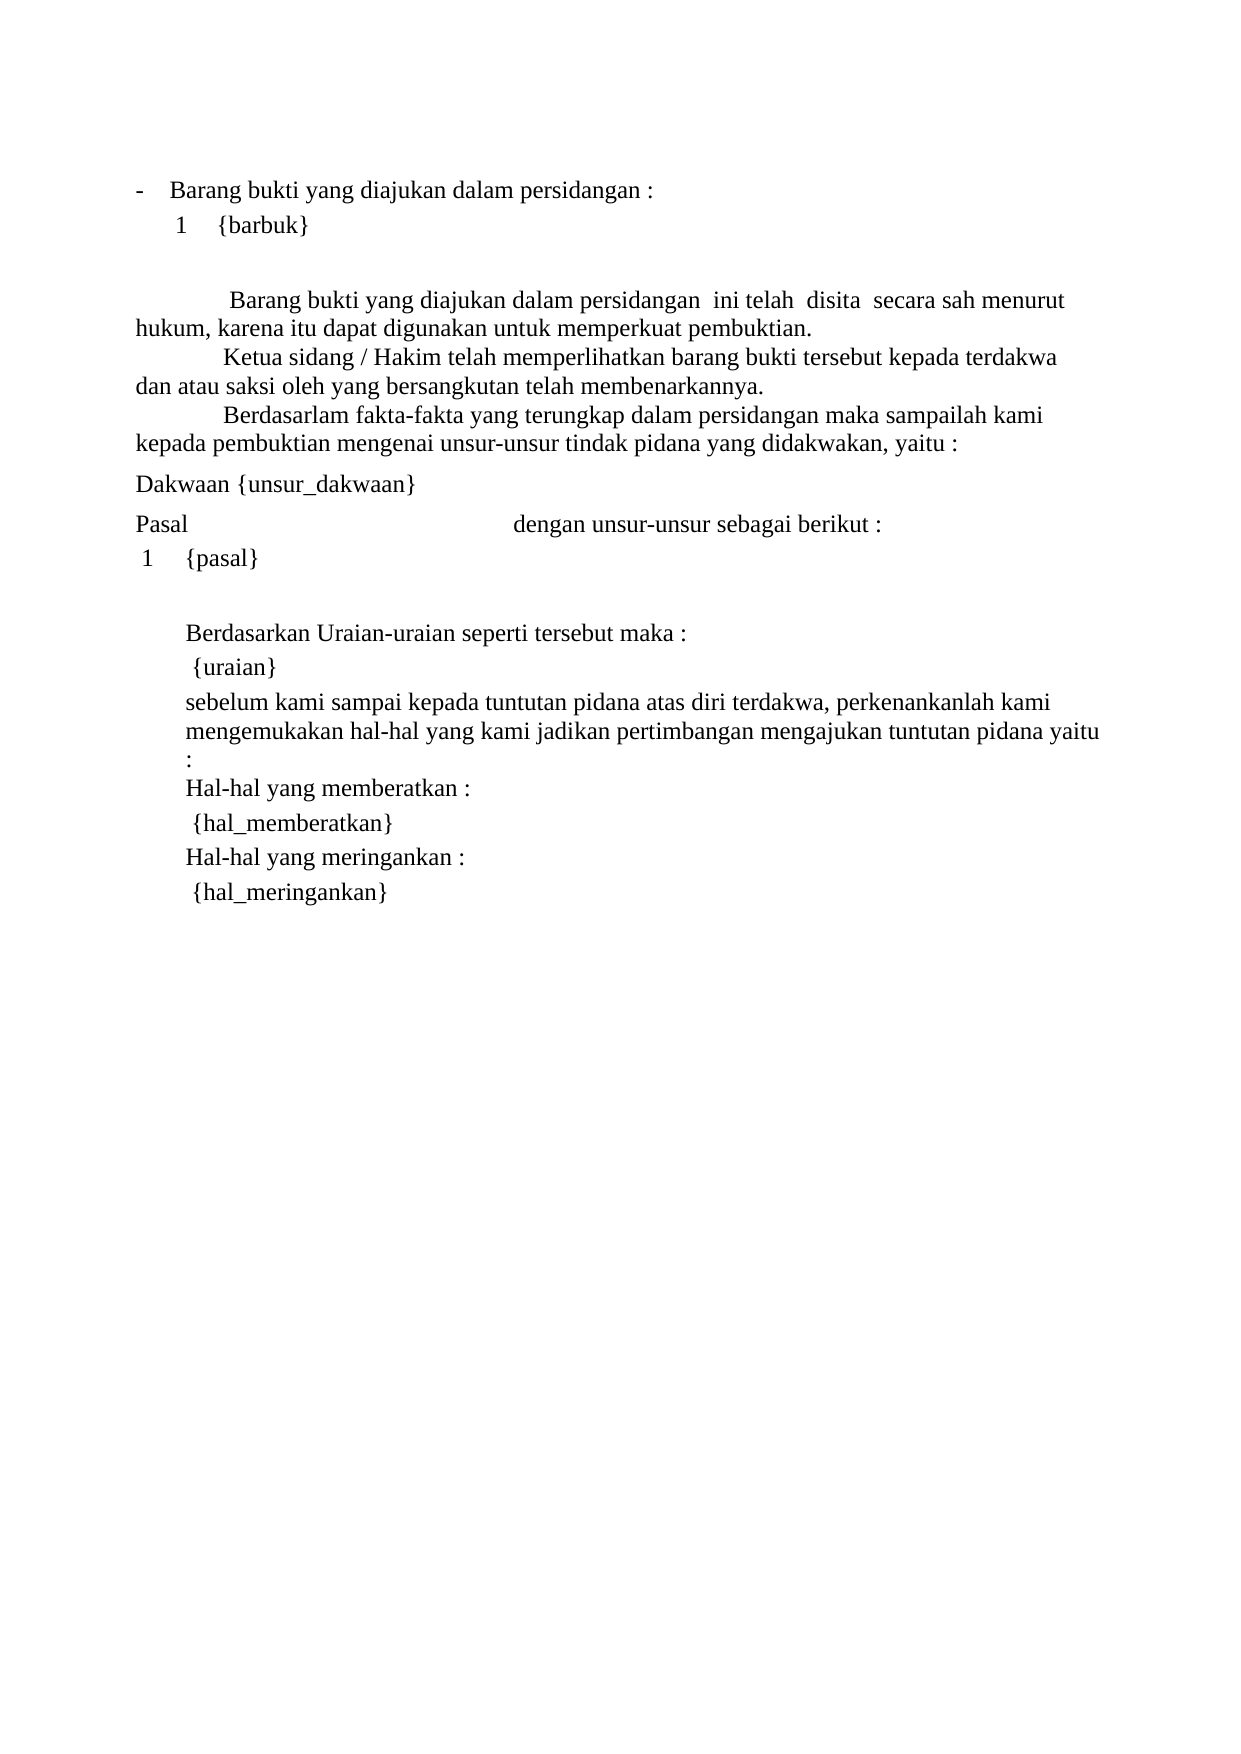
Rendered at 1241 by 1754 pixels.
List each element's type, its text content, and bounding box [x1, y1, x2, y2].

table_header {pasal} [179, 538, 1105, 578]
table_cell - [130, 170, 163, 279]
table_header 1 [169, 204, 211, 244]
table_header Berdasarkan Uraian-uraian seperti tersebut maka : sebelum kami sampai kepada tuntutan pidana atas diri terdakwa, perkenankanlah kami mengemukakan hal-hal yang kami jadikan pertimbangan mengajukan tuntutan pidana yaitu : Hal-hal yang memberatkan : Hal-hal yang meringankan : [180, 612, 1110, 946]
table_header 1 [135, 538, 179, 578]
table_header {barbuk} [211, 204, 1105, 244]
table_header {uraian} [185, 647, 1104, 687]
table_header [124, 124, 1117, 1635]
table_header Dakwaan {unsur_dakwaan} [130, 463, 1111, 503]
table_header [118, 118, 1122, 1635]
table_header {hal_meringankan} [185, 871, 1104, 911]
table_cell - [130, 130, 163, 170]
table_header Barang bukti yang diajukan dalam persidangan ini telah disita secara sah menurut hukum, karena itu dapat digunakan untuk memperkuat pembuktian. Ketua sidang / Hakim telah memperlihatkan barang bukti tersebut kepada terdakwa dan atau saksi oleh yang bersangkutan telah membenarkannya. Berdasarlam fakta-fakta yang terungkap dalam persidangan maka sampailah kami kepada pembuktian mengenai unsur-unsur tindak pidana yang didakwakan, yaitu : [130, 279, 1111, 463]
table_header {hal_memberatkan} [185, 802, 1104, 842]
table_header Pasal dengan unsur-unsur sebagai berikut : [130, 503, 1111, 612]
table_cell Barang bukti yang diajukan dalam persidangan : [164, 170, 1111, 279]
table_cell [164, 130, 1111, 170]
